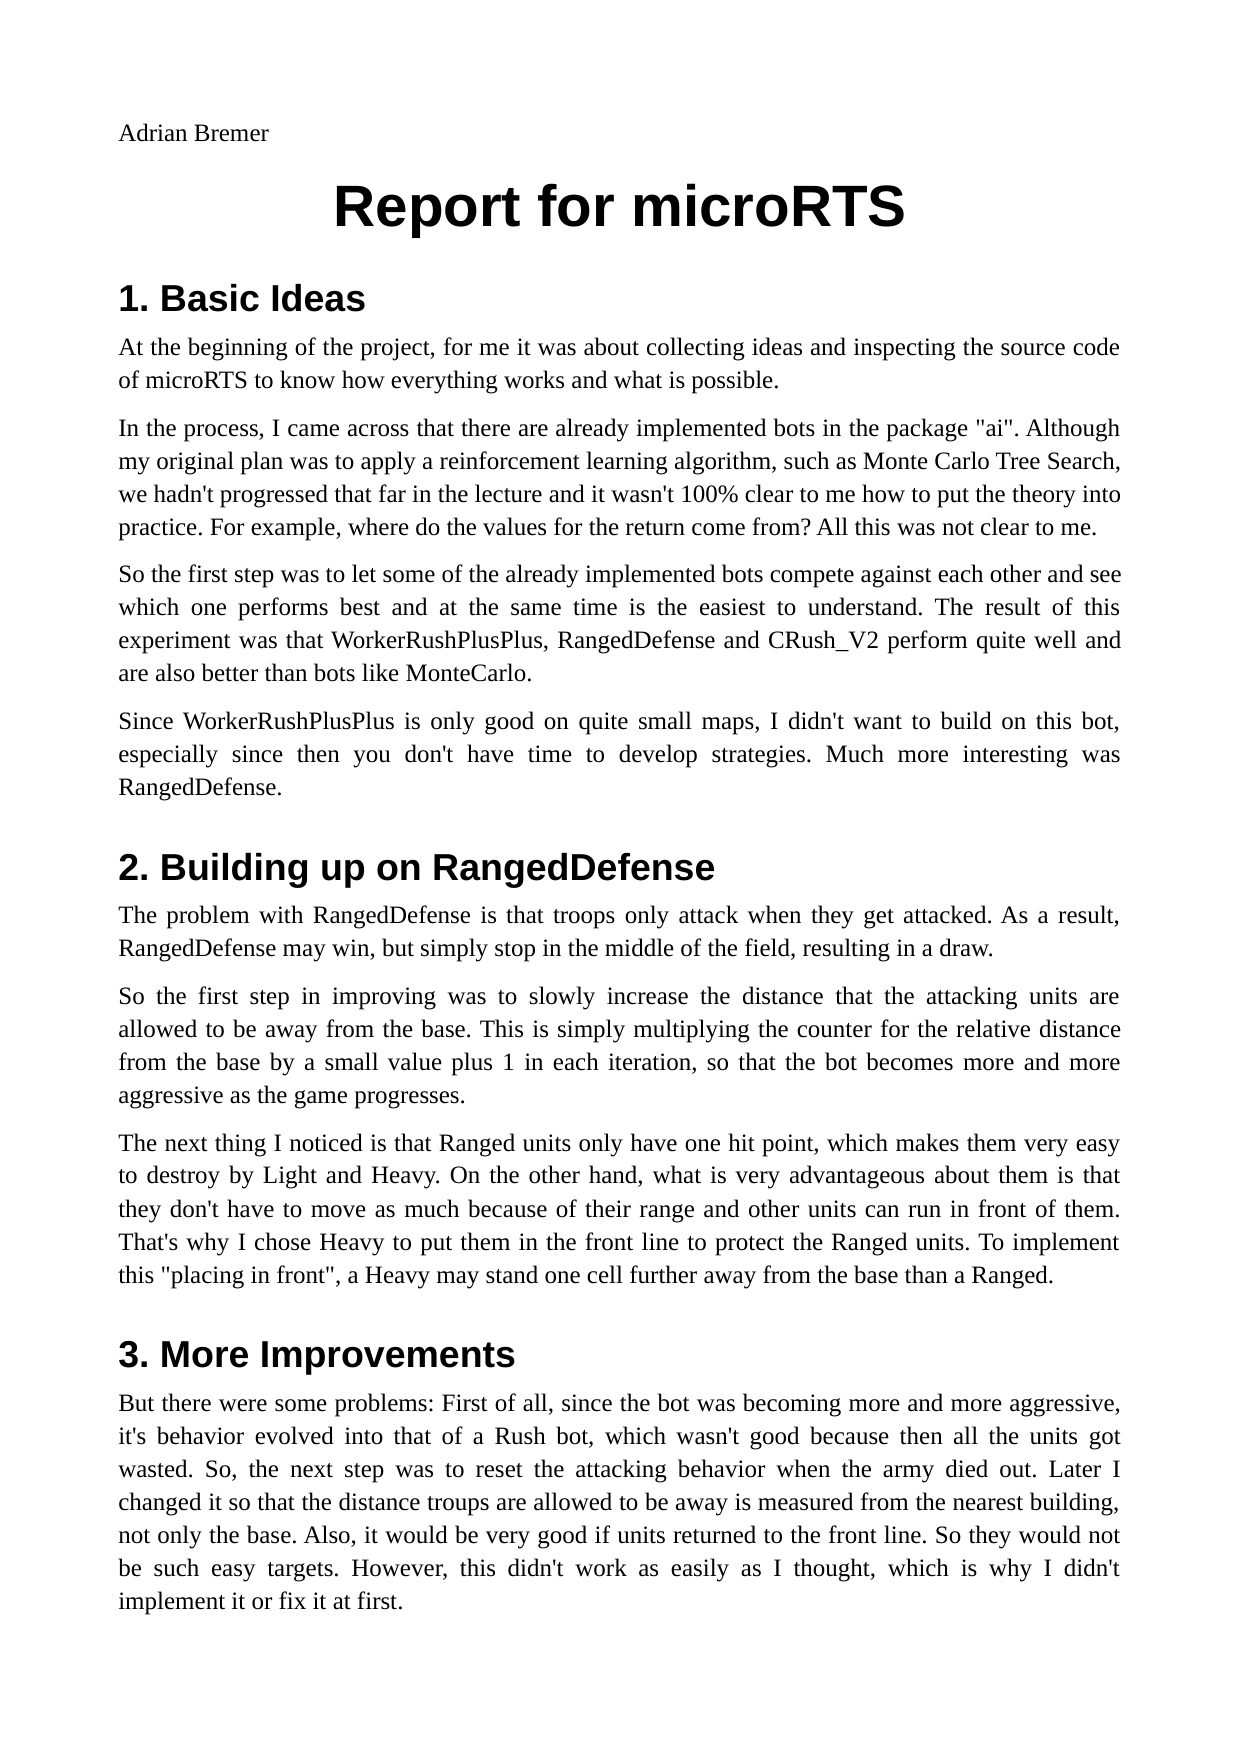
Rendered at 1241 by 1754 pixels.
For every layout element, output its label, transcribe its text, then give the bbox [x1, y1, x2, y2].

subtitle 2. Building up on RangedDefense [118, 845, 1122, 888]
text The next thing I noticed is that Ranged units only have one hit point, which makes them very easy to destroy by Light and Heavy. On the other hand, what is very advantageous about them is that they don't have to move as much because of their range and other units can run in front of them. That's why I chose Heavy to put them in the front line to protect the Ranged units. To implement this "placing in front", a Heavy may stand one cell further away from the base than a Ranged. [118, 1128, 1122, 1288]
text The problem with RangedDefense is that troops only attack when they get attacked. As a result, RangedDefense may win, but simply stop in the middle of the field, resulting in a draw. [118, 900, 1122, 962]
text Since WorkerRushPlusPlus is only good on quite small maps, I didn't want to build on this bot, especially since then you don't have time to develop strategies. Much more interesting was RangedDefense. [118, 706, 1122, 801]
subtitle 3. More Improvements [118, 1332, 1122, 1375]
subtitle 1. Basic Ideas [118, 276, 1122, 319]
text So the first step in improving was to slowly increase the distance that the attacking units are allowed to be away from the base. This is simply multiplying the counter for the relative distance from the base by a small value plus 1 in each iteration, so that the bot becomes more and more aggressive as the game progresses. [118, 981, 1122, 1109]
text At the beginning of the project, for me it was about collecting ideas and inspecting the source code of microRTS to know how everything works and what is possible. [118, 332, 1122, 394]
text Adrian Bremer [118, 118, 1122, 147]
text In the process, I came across that there are already implemented bots in the package "ai". Although my original plan was to apply a reinforcement learning algorithm, such as Monte Carlo Tree Search, we hadn't progressed that far in the lecture and it wasn't 100% clear to me how to put the theory into practice. For example, where do the values for the return come from? All this was not clear to me. [118, 413, 1122, 541]
text But there were some problems: First of all, since the bot was becoming more and more aggressive, it's behavior evolved into that of a Rush bot, which wasn't good because then all the units got wasted. So, the next step was to reset the attacking behavior when the army died out. Later I changed it so that the distance troups are allowed to be away is measured from the nearest building, not only the base. Also, it would be very good if units returned to the front line. So they would not be such easy targets. However, this didn't work as easily as I thought, which is why I didn't implement it or fix it at first. [118, 1388, 1122, 1615]
title Report for microRTS [118, 172, 1122, 239]
text So the first step was to let some of the already implemented bots compete against each other and see which one performs best and at the same time is the easiest to understand. The result of this experiment was that WorkerRushPlusPlus, RangedDefense and CRush_V2 perform quite well and are also better than bots like MonteCarlo. [118, 559, 1122, 687]
